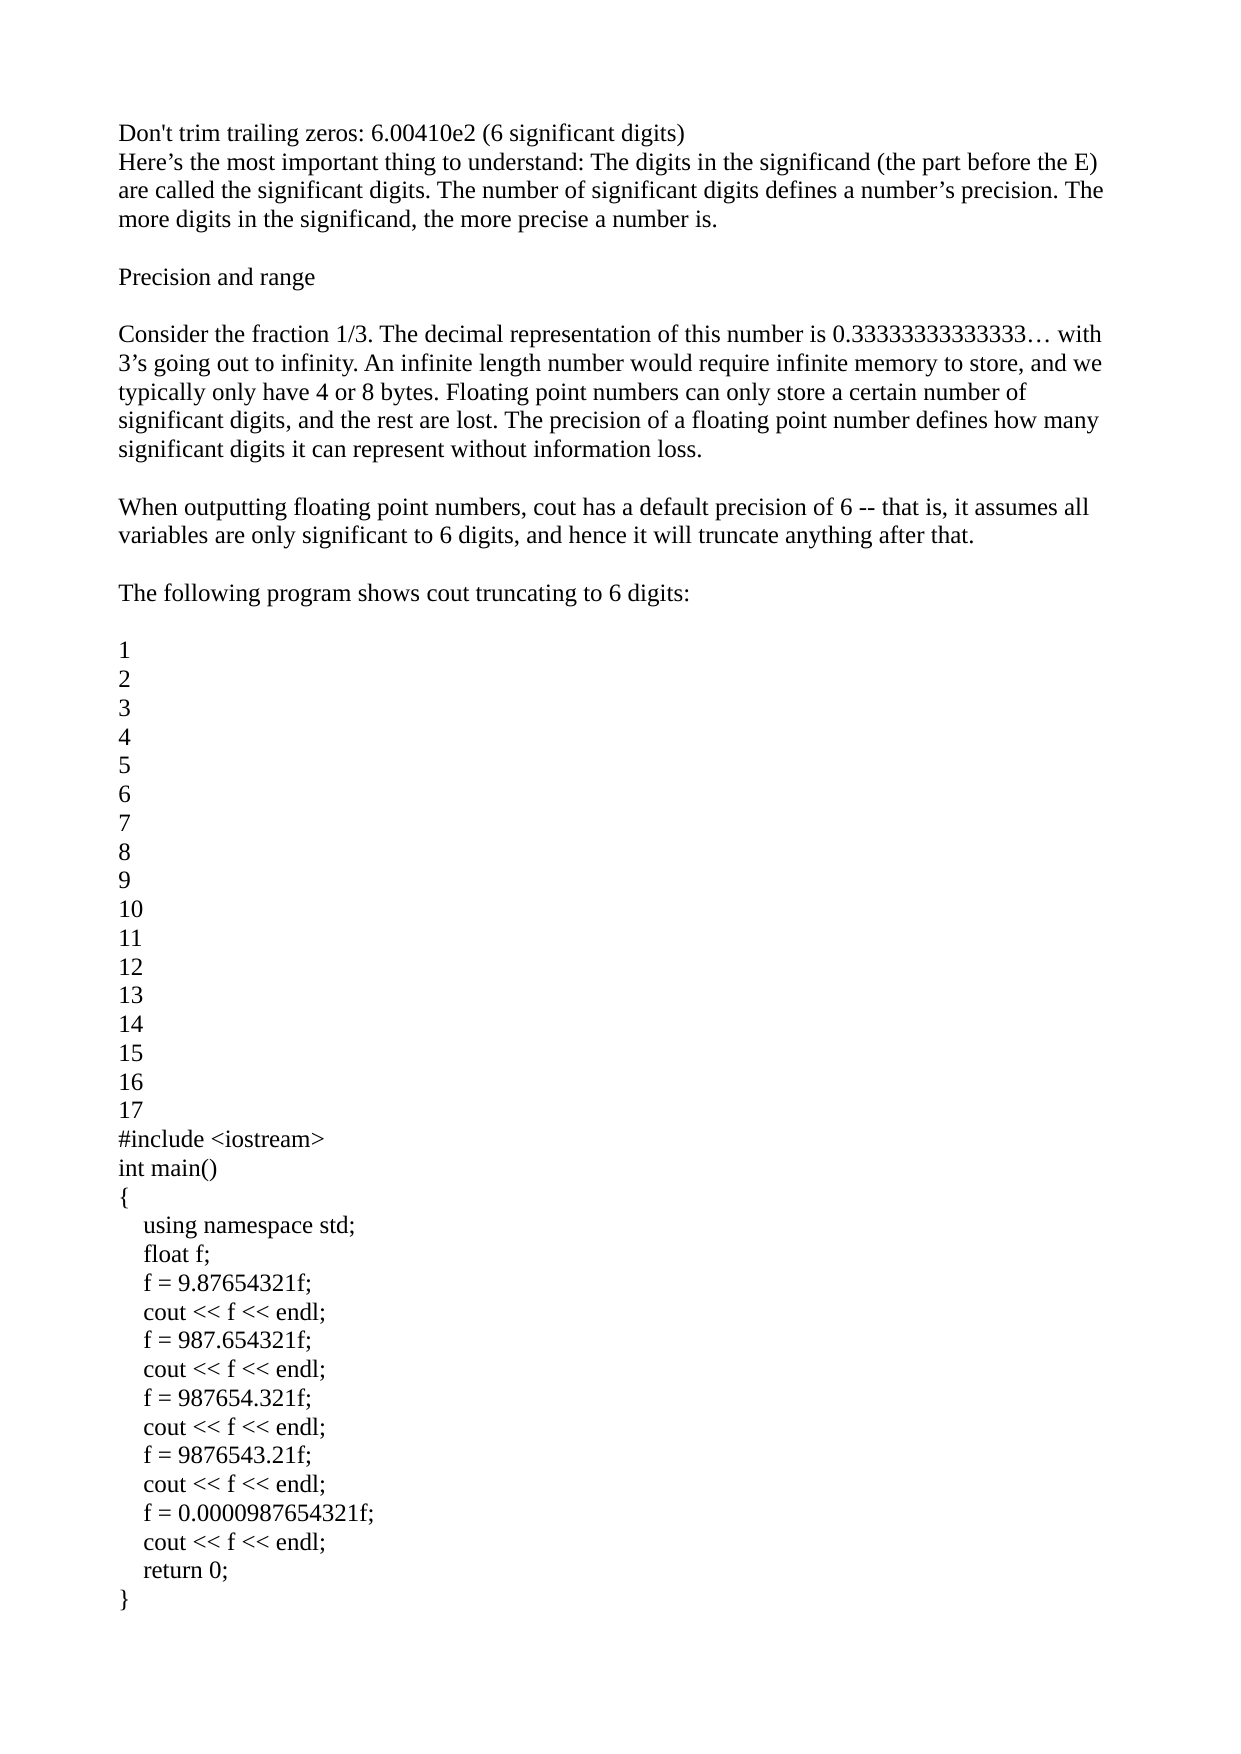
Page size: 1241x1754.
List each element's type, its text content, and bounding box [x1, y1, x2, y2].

text 13 [118, 981, 1122, 1009]
text 4 [118, 722, 1122, 751]
text 7 [118, 808, 1122, 837]
text f = 987654.321f; [118, 1383, 1122, 1412]
text 1 [118, 636, 1122, 664]
text } [118, 1584, 1122, 1613]
text 15 [118, 1038, 1122, 1067]
text using namespace std; [118, 1211, 1122, 1239]
text cout << f << endl; [118, 1297, 1122, 1326]
text 14 [118, 1009, 1122, 1038]
text The following program shows cout truncating to 6 digits: [118, 578, 1122, 607]
text 6 [118, 779, 1122, 808]
text 9 [118, 866, 1122, 894]
text 3 [118, 693, 1122, 722]
text 17 [118, 1096, 1122, 1124]
text float f; [118, 1239, 1122, 1268]
text cout << f << endl; [118, 1412, 1122, 1441]
text cout << f << endl; [118, 1469, 1122, 1498]
text f = 0.0000987654321f; [118, 1498, 1122, 1527]
text Here’s the most important thing to understand: The digits in the significand (the part before the E) are called the significant digits. The number of significant digits defines a number’s precision. The more digits in the significand, the more precise a number is. [118, 147, 1122, 233]
text int main() [118, 1153, 1122, 1182]
text 16 [118, 1067, 1122, 1096]
text cout << f << endl; [118, 1527, 1122, 1556]
text f = 9.87654321f; [118, 1268, 1122, 1297]
text 12 [118, 952, 1122, 981]
text 5 [118, 751, 1122, 779]
text #include <iostream> [118, 1124, 1122, 1153]
text Consider the fraction 1/3. The decimal representation of this number is 0.33333333333333… with 3’s going out to infinity. An infinite length number would require infinite memory to store, and we typically only have 4 or 8 bytes. Floating point numbers can only store a certain number of significant digits, and the rest are lost. The precision of a floating point number defines how many significant digits it can represent without information loss. [118, 319, 1122, 463]
text Don't trim trailing zeros: 6.00410e2 (6 significant digits) [118, 118, 1122, 147]
text { [118, 1182, 1122, 1211]
text return 0; [118, 1556, 1122, 1584]
text 2 [118, 664, 1122, 693]
text 11 [118, 923, 1122, 952]
text When outputting floating point numbers, cout has a default precision of 6 -- that is, it assumes all variables are only significant to 6 digits, and hence it will truncate anything after that. [118, 492, 1122, 549]
text 10 [118, 894, 1122, 923]
text 8 [118, 837, 1122, 866]
text cout << f << endl; [118, 1354, 1122, 1383]
text Precision and range [118, 262, 1122, 291]
text f = 9876543.21f; [118, 1441, 1122, 1469]
text f = 987.654321f; [118, 1326, 1122, 1354]
